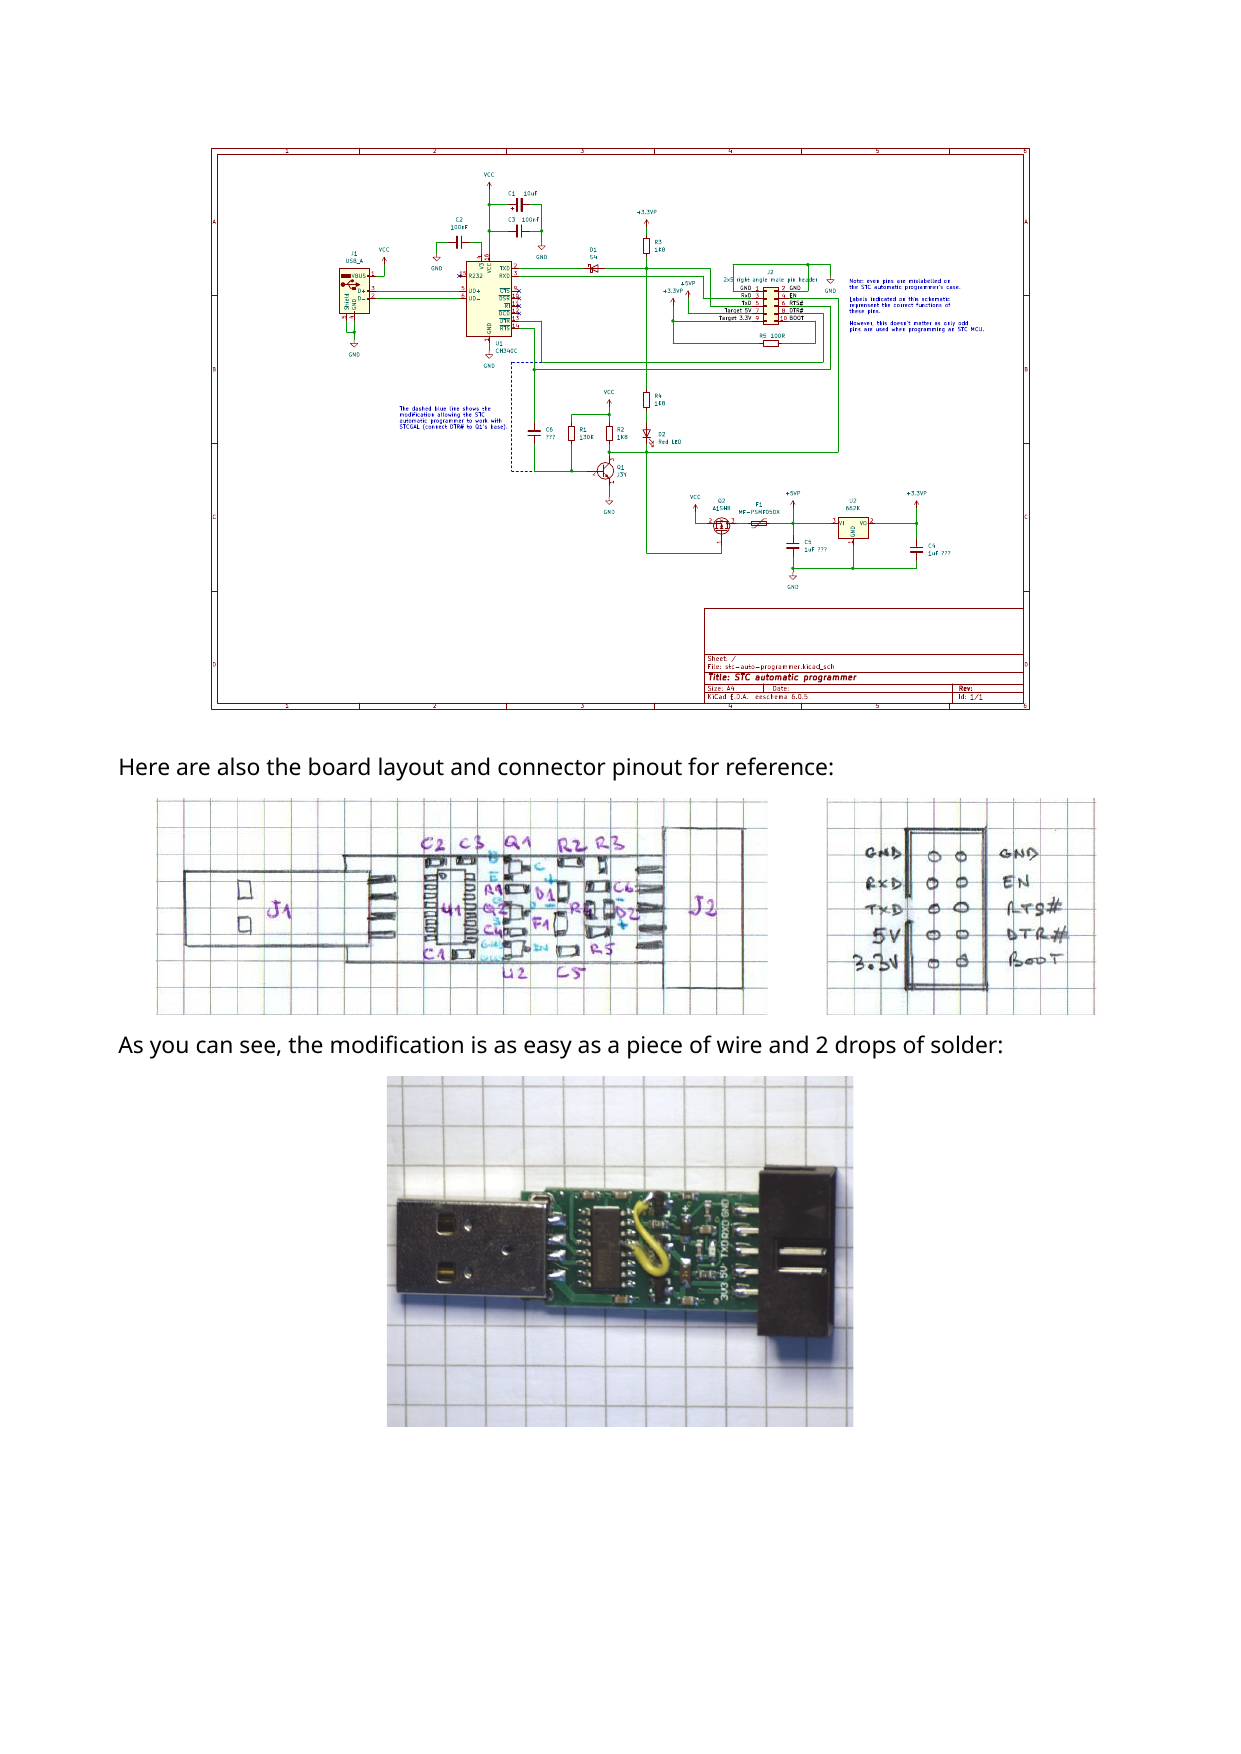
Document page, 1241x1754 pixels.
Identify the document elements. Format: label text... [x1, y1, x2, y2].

table_header [1097, 798, 1122, 1014]
text Here are also the board layout and connector pinout for reference: [118, 751, 1122, 782]
table_header [768, 798, 826, 1014]
picture [386, 1076, 854, 1427]
table_header [118, 798, 156, 1014]
text As you can see, the modification is as easy as a piece of wire and 2 drops of solder: [118, 1029, 1122, 1060]
picture [156, 798, 768, 1015]
picture [826, 798, 1097, 1015]
